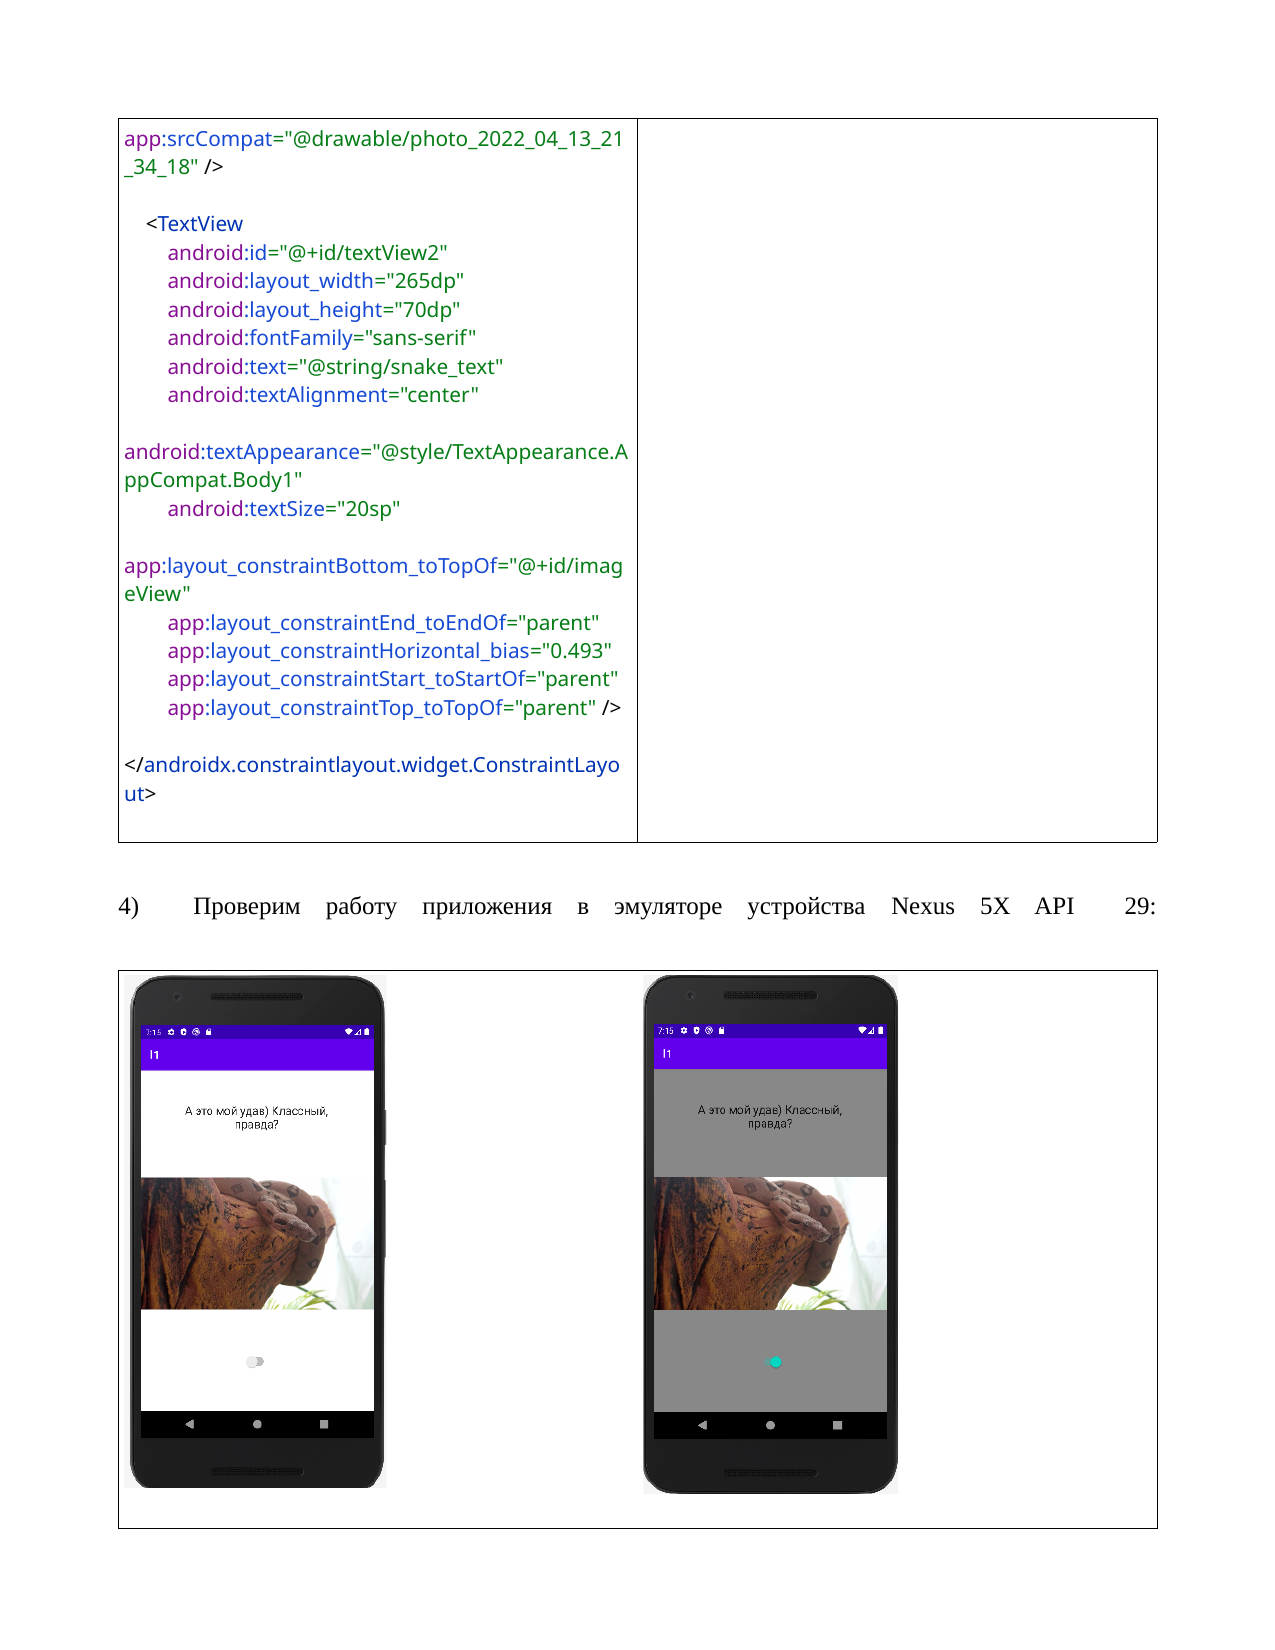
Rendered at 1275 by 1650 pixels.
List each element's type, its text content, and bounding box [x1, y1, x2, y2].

picture [123, 975, 387, 1488]
list Проверим работу приложения в эмуляторе устройства Nexus 5X API 29: [118, 891, 1157, 949]
table_header app:srcCompat="@drawable/photo_2022_04_13_21_34_18" /> <TextView android:id="@+id/textView2" android:layout_width="265dp" android:layout_height="70dp" android:fontFamily="sans-serif" android:text="@string/snake_text" android:textAlignment="center" android:textAppearance="@style/TextAppearance.AppCompat.Body1" android:textSize="20sp" app:layout_constraintBottom_toTopOf="@+id/imageView" app:layout_constraintEnd_toEndOf="parent" app:layout_constraintHorizontal_bias="0.493" app:layout_constraintStart_toStartOf="parent" app:layout_constraintTop_toTopOf="parent" /> </androidx.constraintlayout.widget.ConstraintLayout> [119, 119, 637, 842]
table_header [119, 971, 637, 1528]
picture [643, 975, 899, 1494]
table_header [638, 971, 1157, 1528]
table_header [638, 119, 1157, 842]
